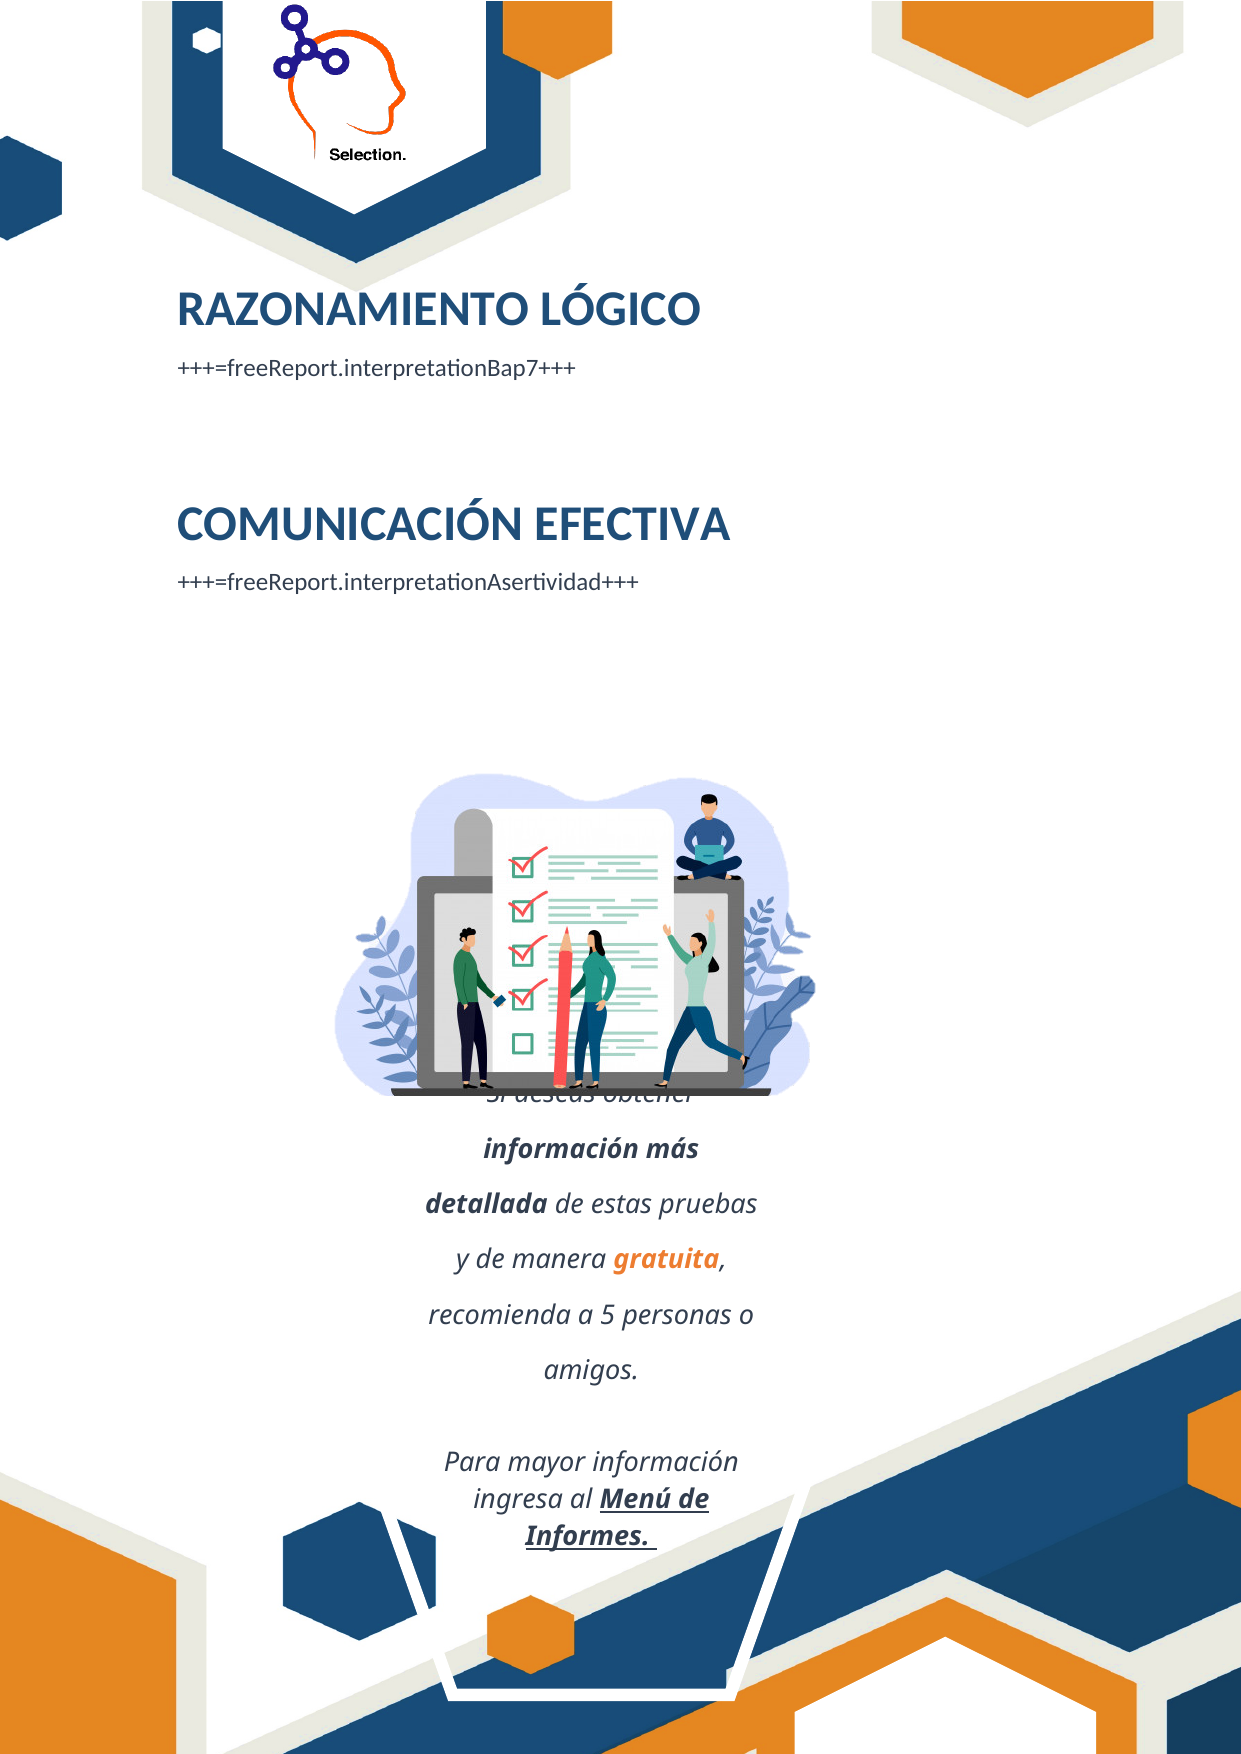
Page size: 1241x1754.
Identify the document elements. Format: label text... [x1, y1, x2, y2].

text RAZONAMIENTO LÓGICO [177, 287, 1063, 336]
text +++=freeReport.interpretationAsertividad+++ [177, 566, 1063, 597]
picture [246, 0, 432, 172]
text +++=freeReport.interpretationBap7+++ [177, 352, 1063, 383]
text COMUNICACIÓN EFECTIVA [177, 501, 1063, 550]
picture [272, 711, 881, 1096]
